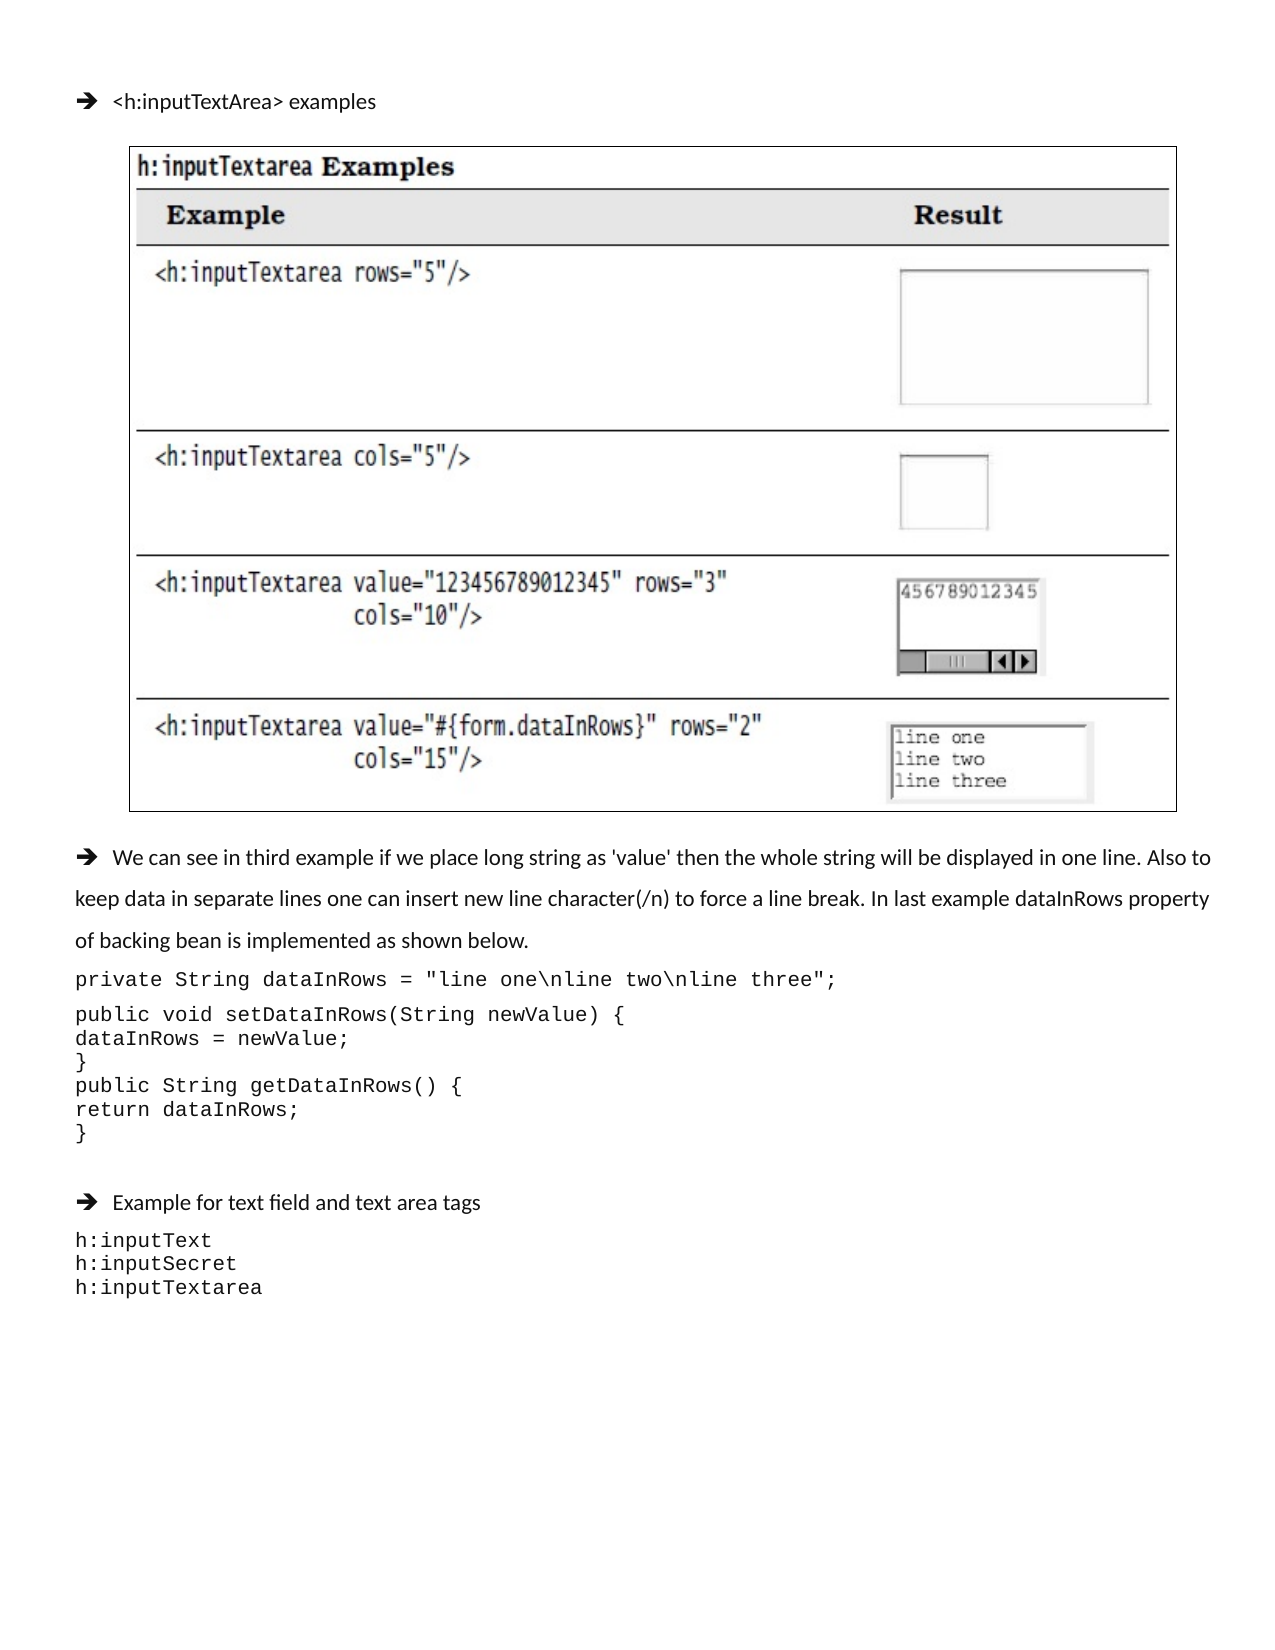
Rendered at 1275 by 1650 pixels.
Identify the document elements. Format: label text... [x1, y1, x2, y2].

text } [75, 1122, 1230, 1146]
text } [75, 1051, 1230, 1075]
list Example for text field and text area tags [75, 1188, 1230, 1216]
list <h:inputTextArea> examples [75, 87, 1230, 115]
text h:inputSecret [75, 1253, 1230, 1277]
text public String getDataInRows() { [75, 1075, 1230, 1098]
text public void setDataInRows(String newValue) { [75, 1004, 1230, 1028]
text private String dataInRows = "line one\nline two\nline three"; [75, 968, 1230, 992]
text return dataInRows; [75, 1098, 1230, 1122]
text dataInRows = newValue; [75, 1028, 1230, 1051]
text h:inputTextarea [75, 1277, 1230, 1301]
list We can see in third example if we place long string as 'value' then the whole string will be displayed in one line. Also to keep data in separate lines one can insert new line character(/n) to force a line break. In last example dataInRows property of backing bean is implemented as shown below. [75, 843, 1230, 954]
text h:inputText [75, 1230, 1230, 1253]
